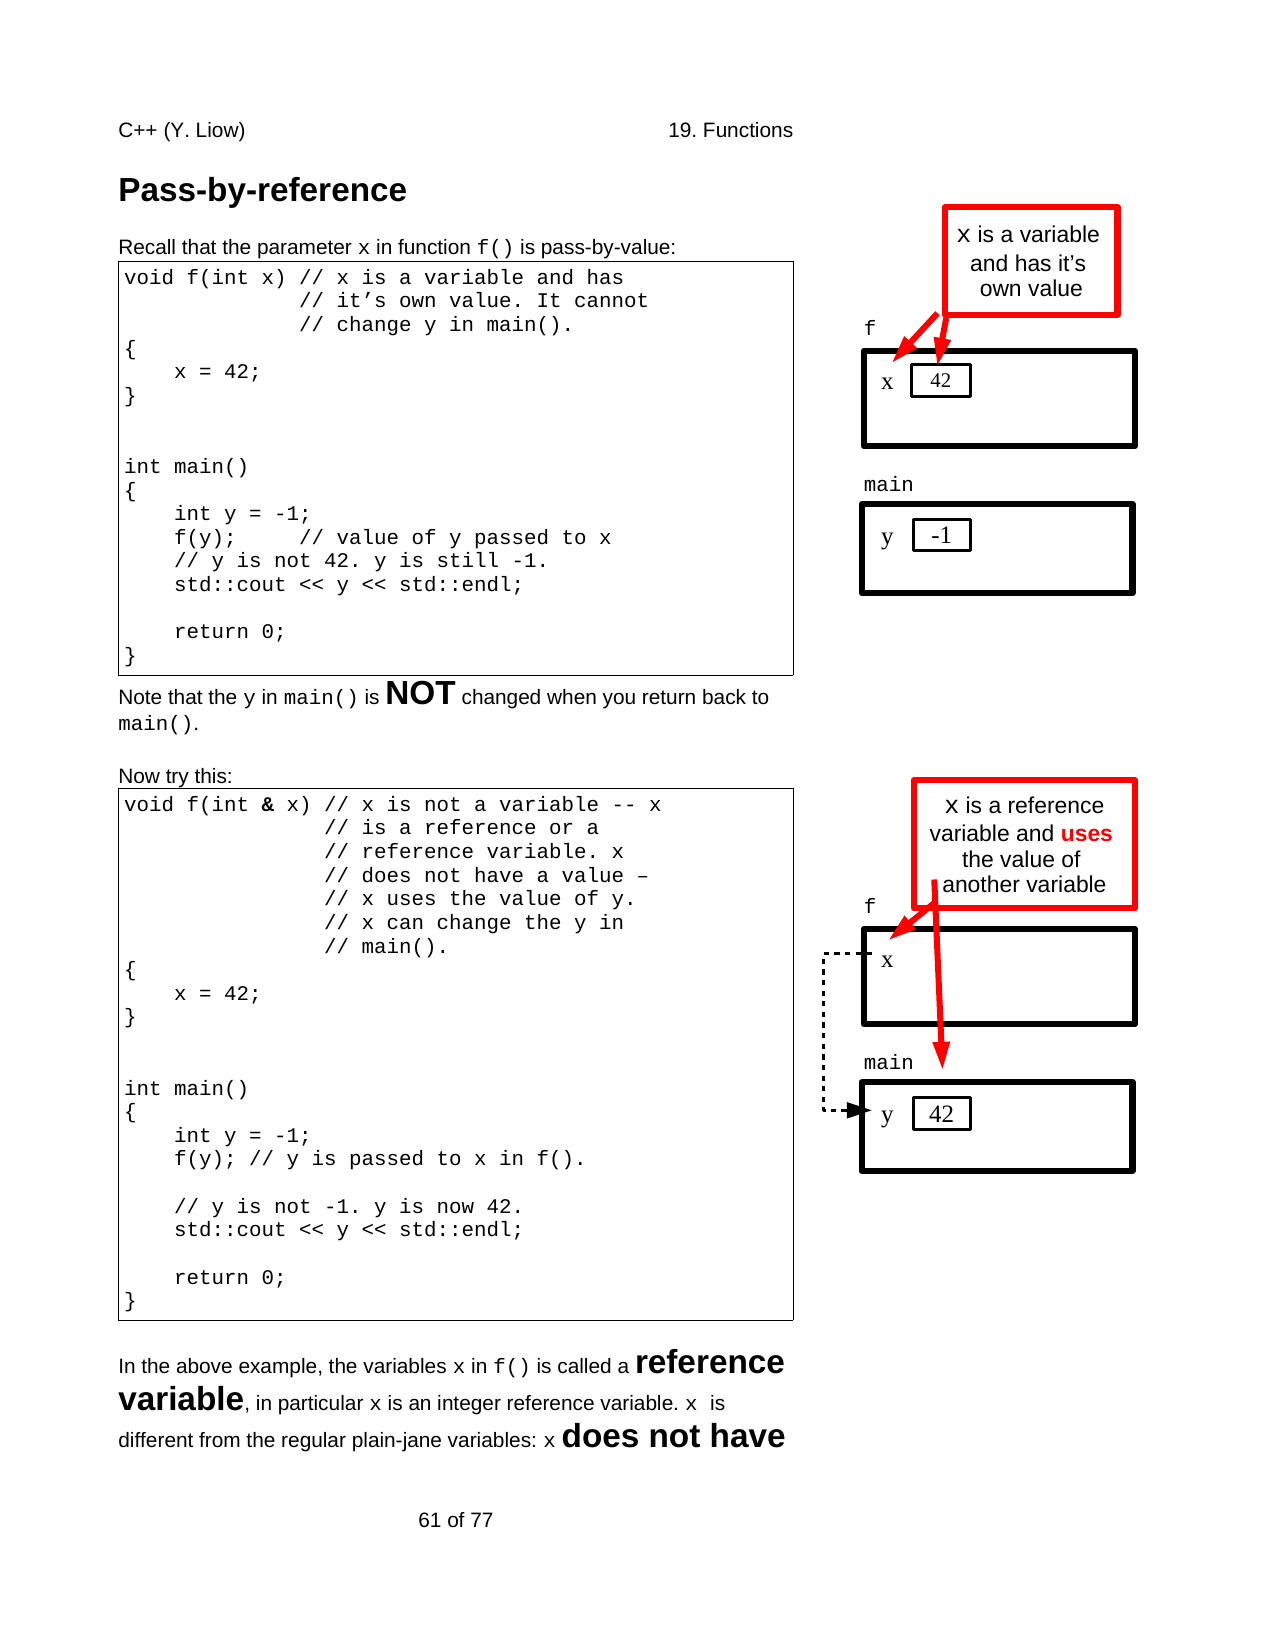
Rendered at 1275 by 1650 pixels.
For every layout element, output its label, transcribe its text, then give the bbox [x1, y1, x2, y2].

text In the above example, the variables x in f() is called a reference variable, in particular x is an integer reference variable. x is different from the regular plain-jane variables: x does not have [118, 1343, 793, 1455]
text Now try this: [118, 765, 793, 788]
table_header void f(int x) // x is a variable and has // it’s own value. It cannot // change y in main(). { x = 42; } int main() { int y = -1; f(y); // value of y passed to x // y is not 42. y is still -1. std::cout << y << std::endl; return 0; } [119, 262, 793, 674]
text Recall that the parameter x in function f() is pass-by-value: [118, 236, 793, 261]
table_header void f(int & x) // x is not a variable -- x // is a reference or a // reference variable. x // does not have a value – // x uses the value of y. // x can change the y in // main(). { x = 42; } int main() { int y = -1; f(y); // y is passed to x in f(). // y is not -1. y is now 42. std::cout << y << std::endl; return 0; } [119, 789, 793, 1320]
text Note that the y in main() is NOT changed when you return back to main(). [118, 676, 793, 737]
text Pass-by-reference [118, 171, 793, 208]
